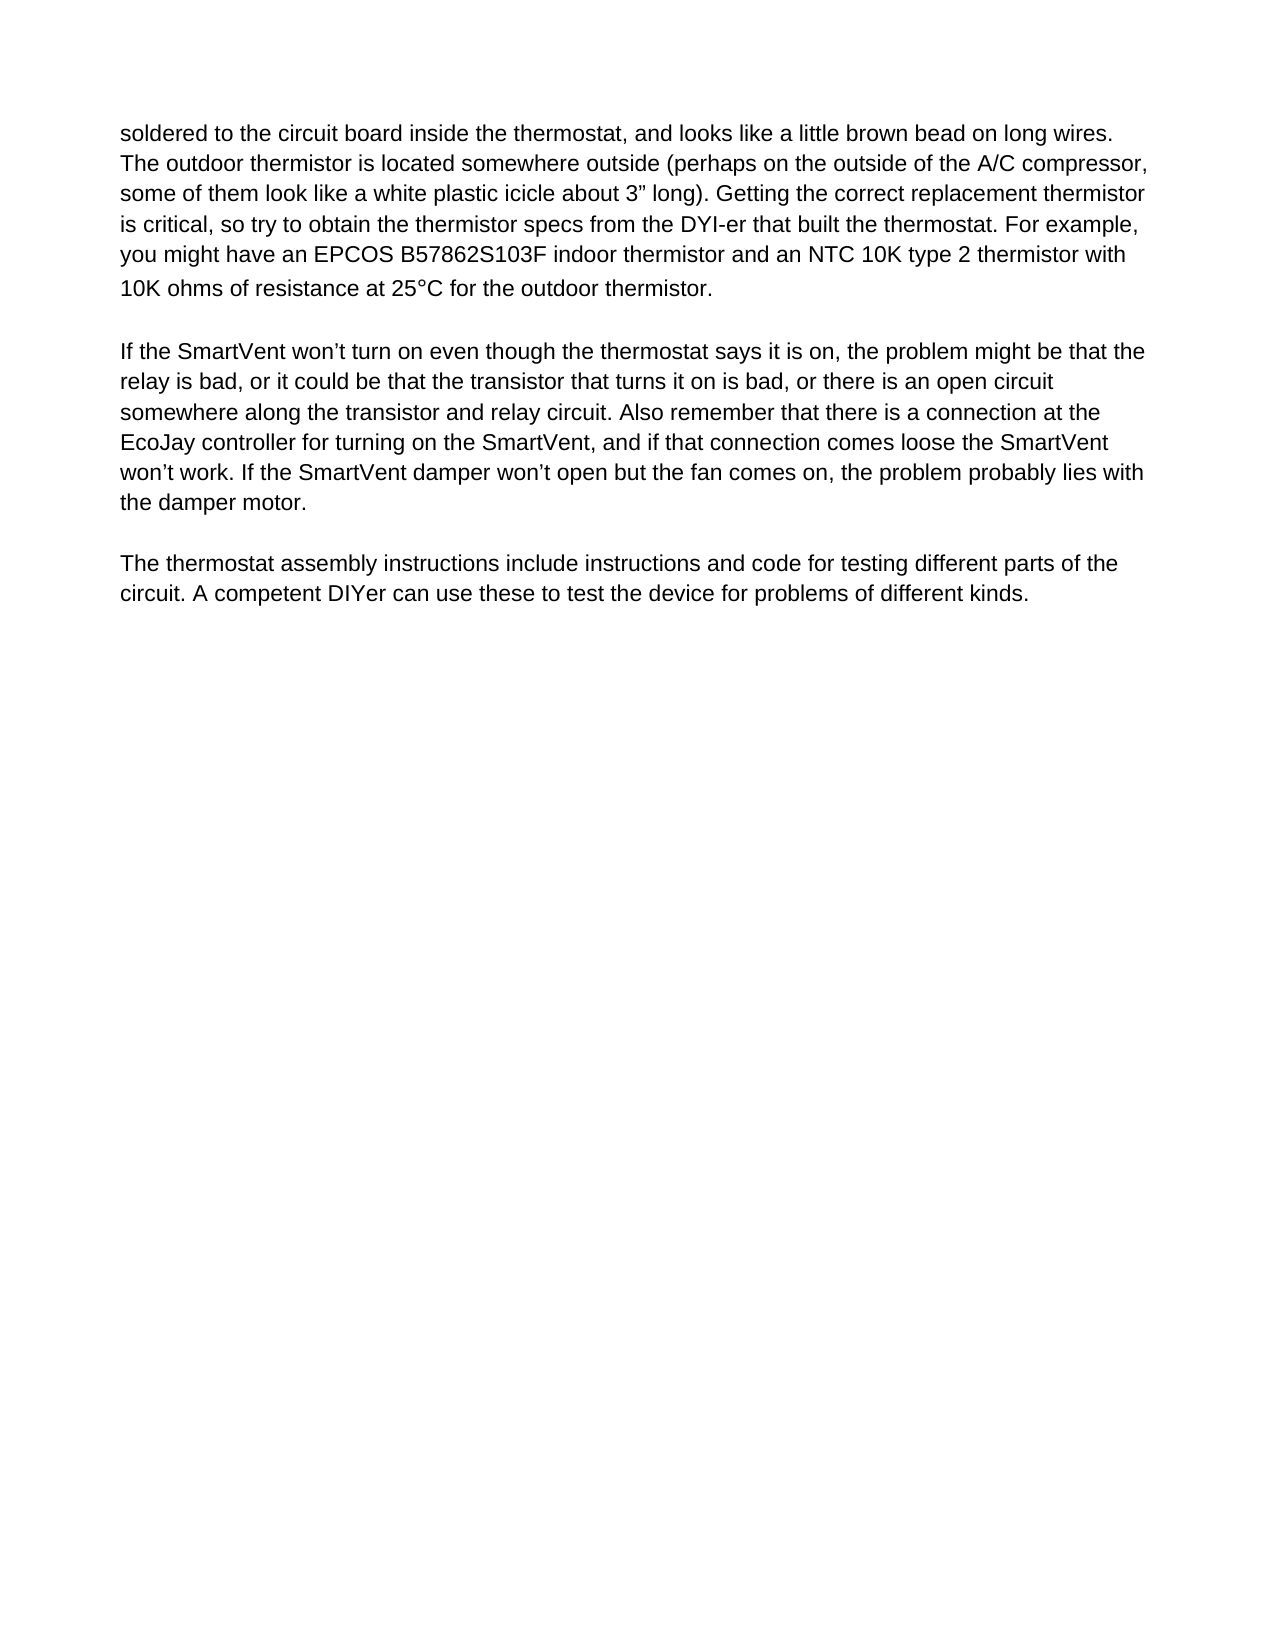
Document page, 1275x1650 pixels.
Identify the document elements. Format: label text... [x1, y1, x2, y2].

text If the SmartVent won’t turn on even though the thermostat says it is on, the problem might be that the relay is bad, or it could be that the transistor that turns it on is bad, or there is an open circuit somewhere along the transistor and relay circuit. Also remember that there is a connection at the EcoJay controller for turning on the SmartVent, and if that connection comes loose the SmartVent won’t work. If the SmartVent damper won’t open but the fan comes on, the problem probably lies with the damper motor. [120, 338, 1155, 515]
text The thermostat assembly instructions include instructions and code for testing different parts of the circuit. A competent DIYer can use these to test the device for problems of different kinds. [120, 549, 1155, 606]
text soldered to the circuit board inside the thermostat, and looks like a little brown bead on long wires. The outdoor thermistor is located somewhere outside (perhaps on the outside of the A/C compressor, some of them look like a white plastic icicle about 3” long). Getting the correct replacement thermistor is critical, so try to obtain the thermistor specs from the DYI-er that built the thermostat. For example, you might have an EPCOS B57862S103F indoor thermistor and an NTC 10K type 2 thermistor with 10K ohms of resistance at 25°C for the outdoor thermistor. [120, 120, 1155, 303]
